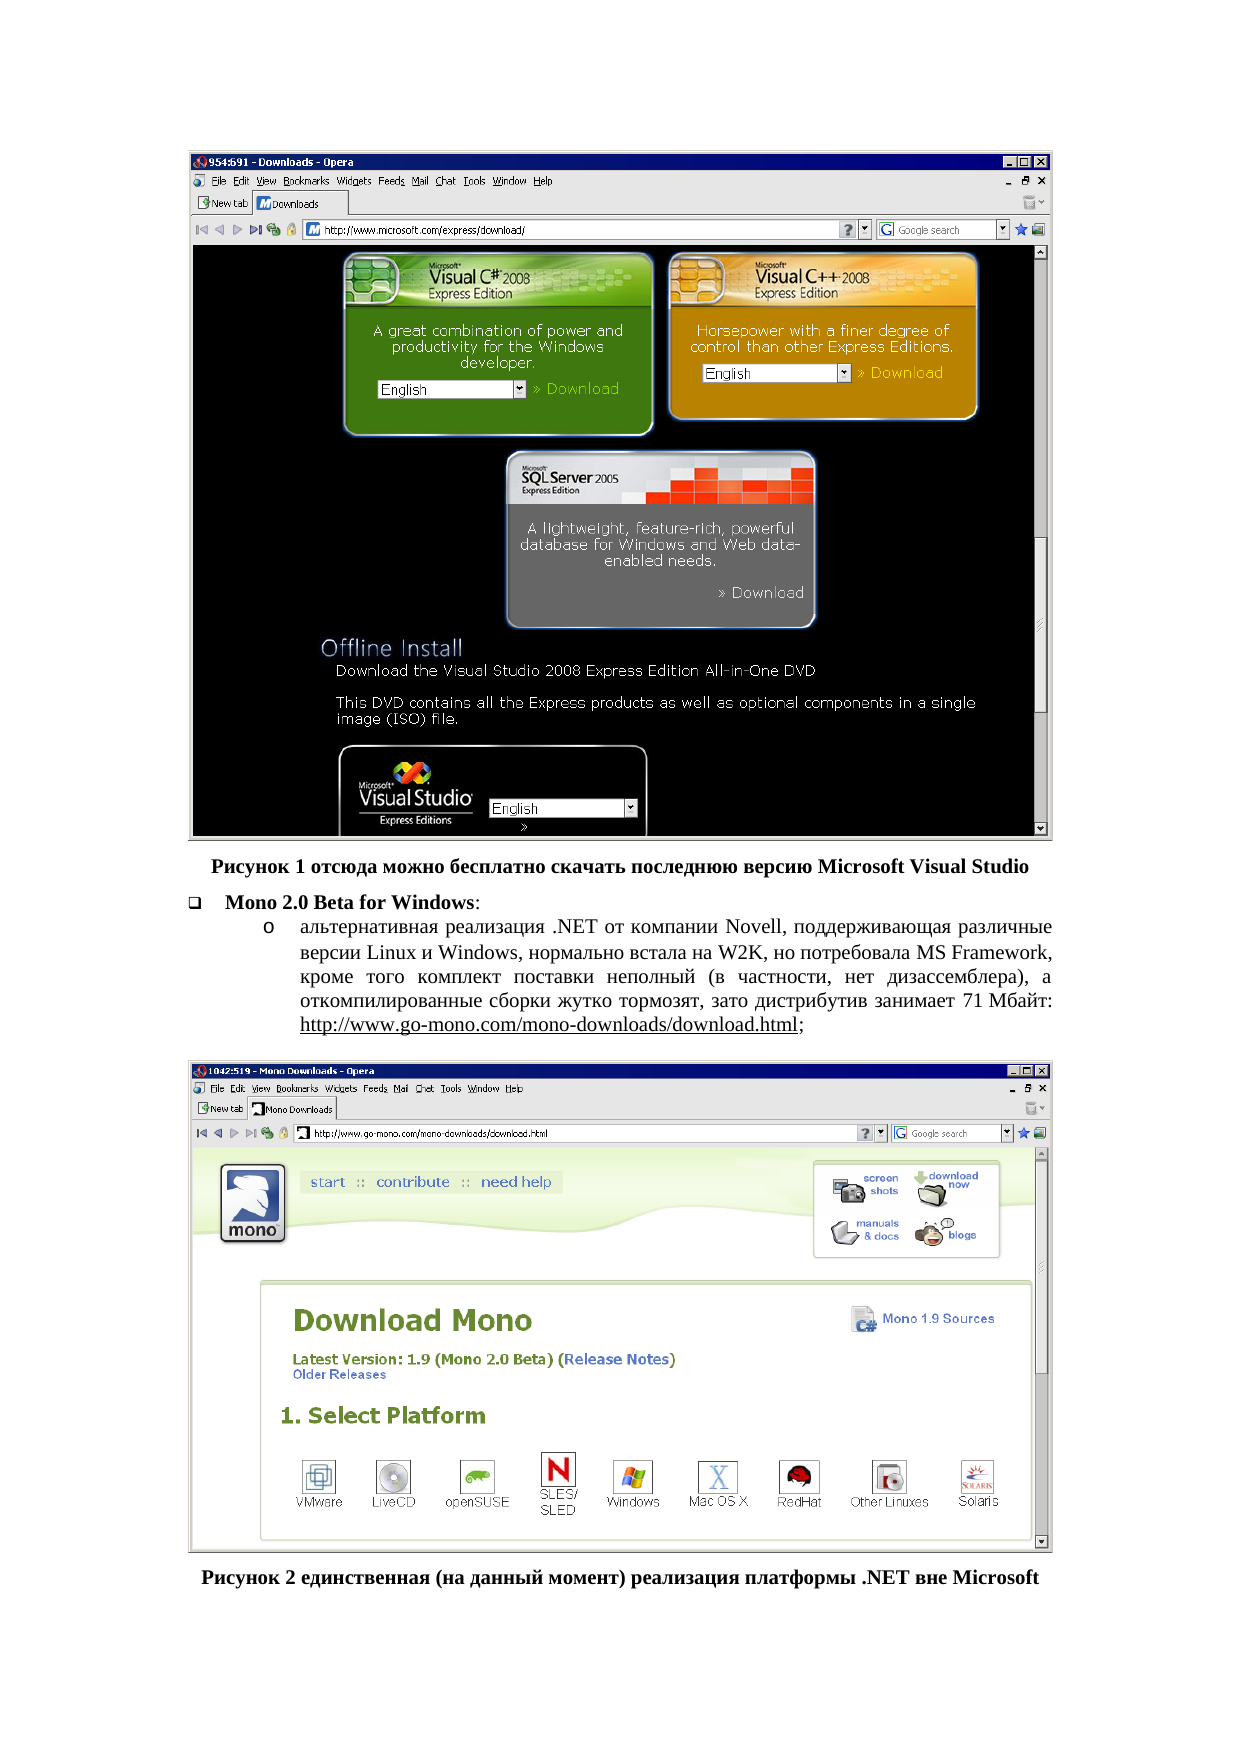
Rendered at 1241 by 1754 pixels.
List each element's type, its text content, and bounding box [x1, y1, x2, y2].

picture [187, 150, 1053, 841]
text Рисунок 1 отсюда можно бесплатно скачать последнюю версию Microsoft Visual Studio [187, 853, 1053, 878]
picture [188, 1060, 1053, 1553]
list Mono 2.0 Beta for Windows: [187, 890, 1053, 914]
text Рисунок 2 единственная (на данный момент) реализация платформы .NET вне Microsoft [187, 1565, 1053, 1589]
list альтернативная реализация .NET от компании Novell, поддерживающая различные версии Linux и Windows, нормально встала на W2K, но потребовала MS Framework, кроме того комплект поставки неполный (в частности, нет дизассемблера), а откомпилированные сборки жутко тормозят, зато дистрибутив занимает 71 Мбайт: http://www.go-mono.com/mono-downloads/download.html; [262, 914, 1053, 1036]
